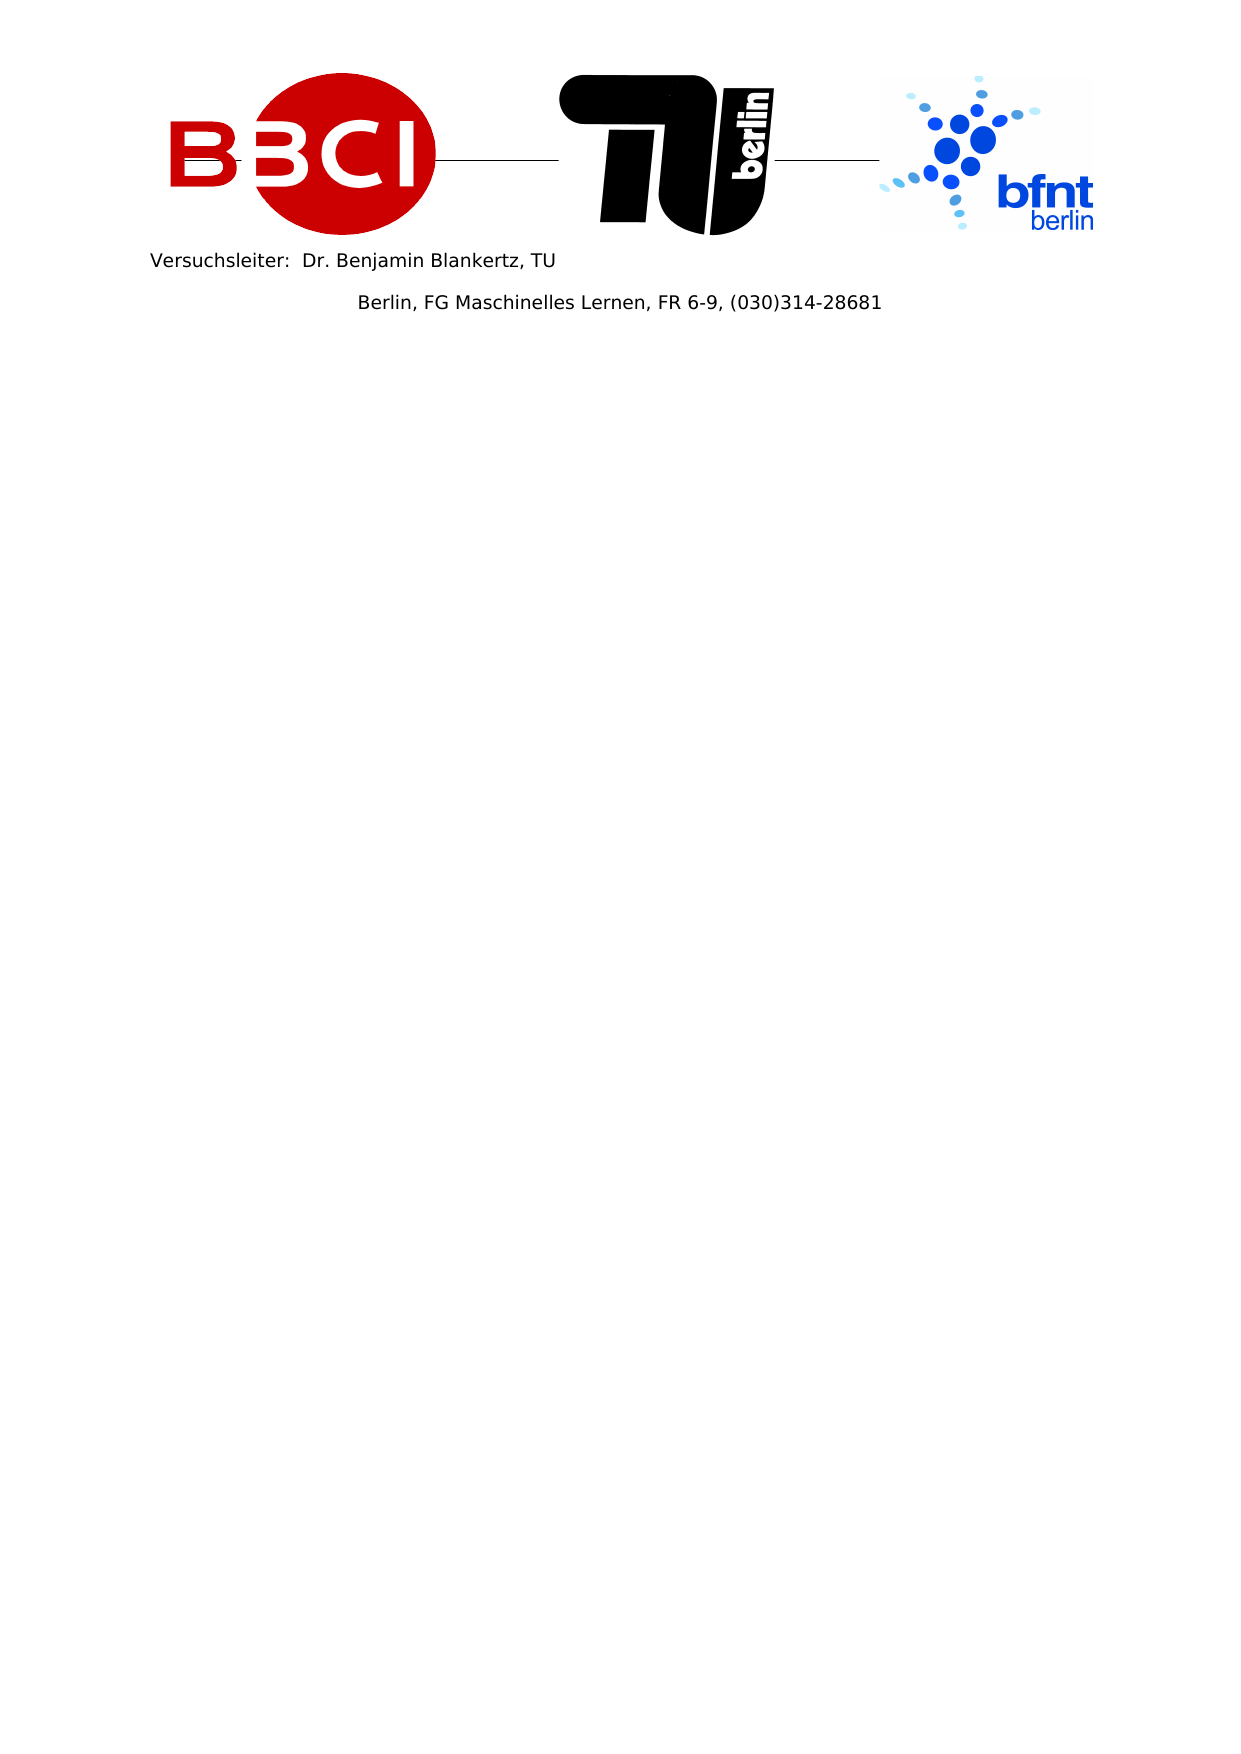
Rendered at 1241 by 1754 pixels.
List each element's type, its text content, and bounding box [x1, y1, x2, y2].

picture [879, 76, 1094, 230]
text Versuchsleiter: Dr. Benjamin Blankertz, TU Berlin, FG Maschinelles Lernen, FR 6-9, (030)314-28681 [148, 161, 1092, 318]
picture [147, 73, 436, 235]
picture [558, 73, 775, 236]
